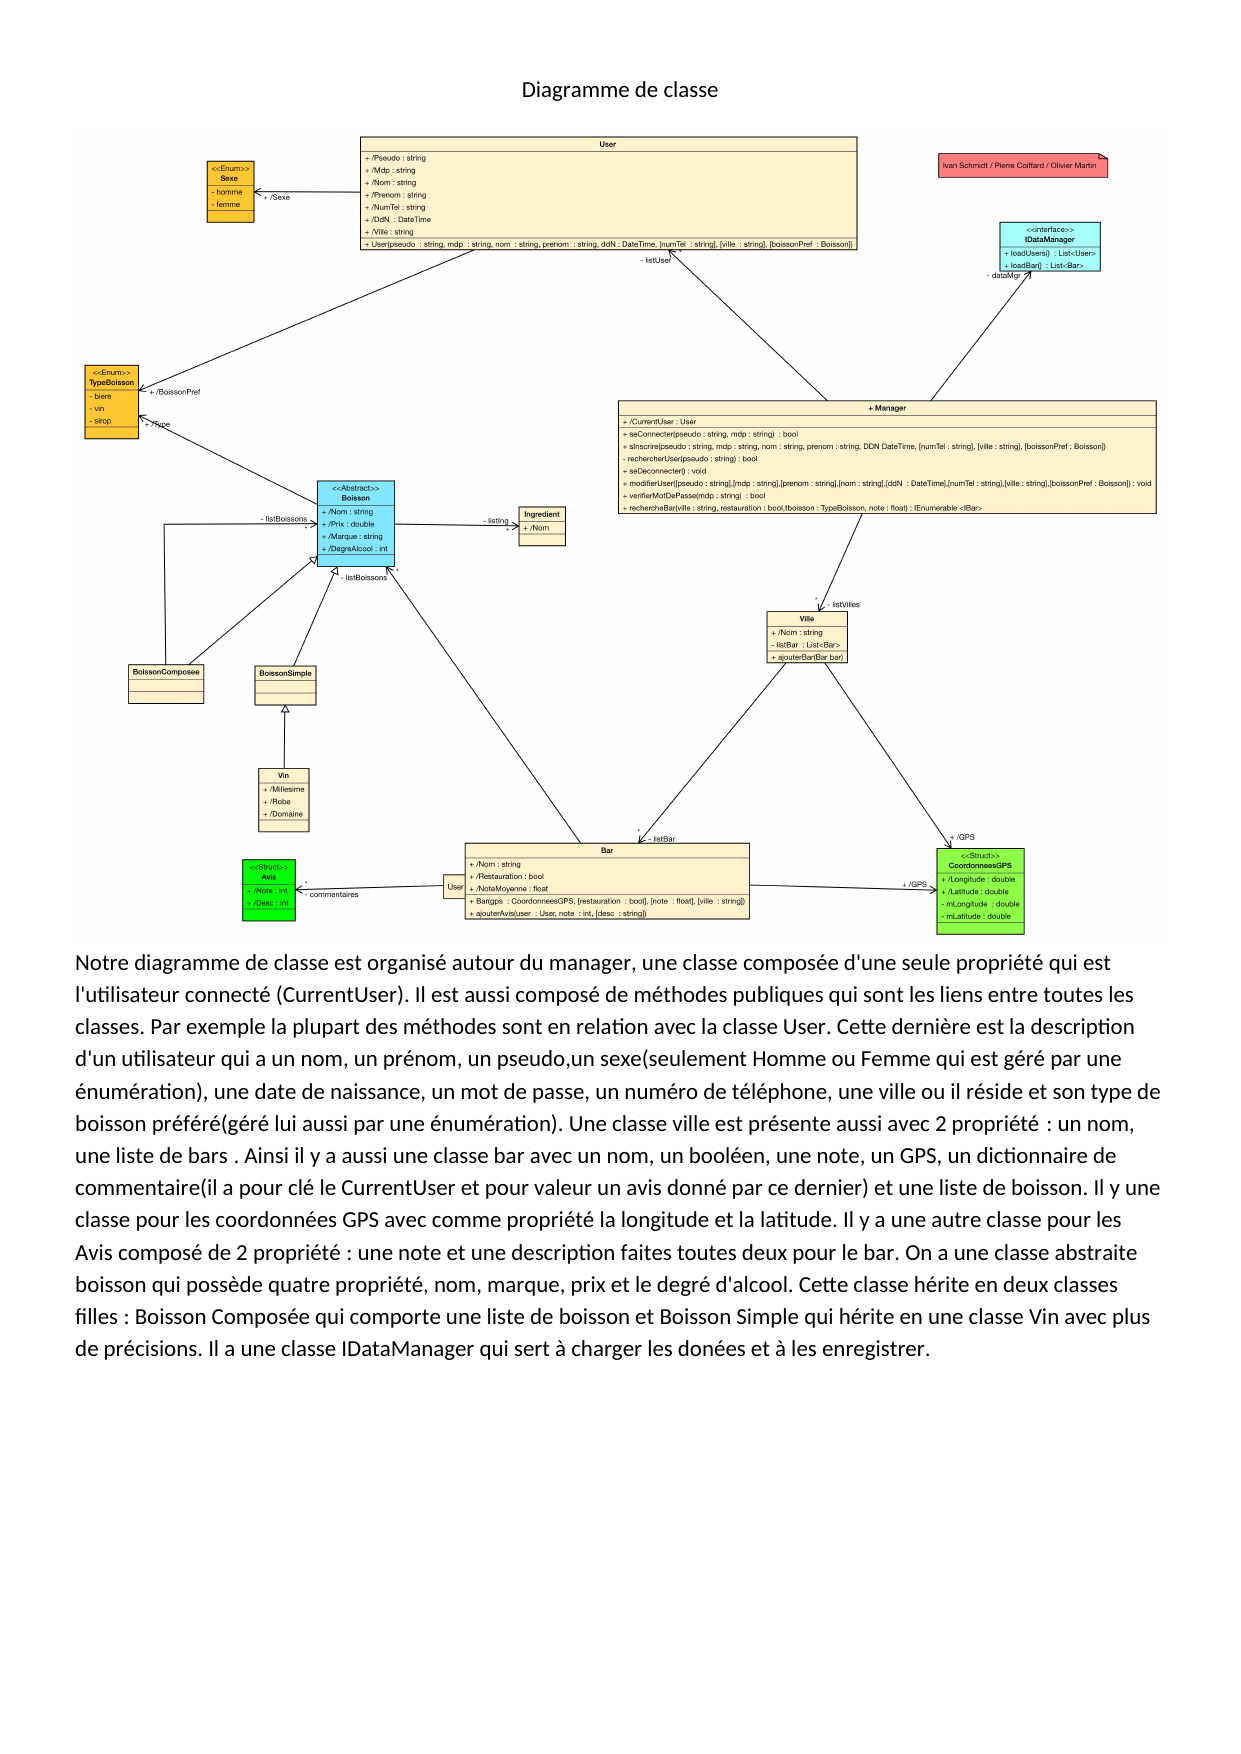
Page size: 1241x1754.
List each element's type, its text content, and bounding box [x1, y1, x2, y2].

text Notre diagramme de classe est organisé autour du manager, une classe composée d'une seule propriété qui est l'utilisateur connecté (CurrentUser). Il est aussi composé de méthodes publiques qui sont les liens entre toutes les classes. Par exemple la plupart des méthodes sont en relation avec la classe User. Cette dernière est la description d'un utilisateur qui a un nom, un prénom, un pseudo,un sexe(seulement Homme ou Femme qui est géré par une énumération), une date de naissance, un mot de passe, un numéro de téléphone, une ville ou il réside et son type de boisson préféré(géré lui aussi par une énumération). Une classe ville est présente aussi avec 2 propriété : un nom, une liste de bars . Ainsi il y a aussi une classe bar avec un nom, un booléen, une note, un GPS, un dictionnaire de commentaire(il a pour clé le CurrentUser et pour valeur un avis donné par ce dernier) et une liste de boisson. Il y une classe pour les coordonnées GPS avec comme propriété la longitude et la latitude. Il y a une autre classe pour les Avis composé de 2 propriété : une note et une description faites toutes deux pour le bar. On a une classe abstraite boisson qui possède quatre propriété, nom, marque, prix et le degré d'alcool. Cette classe hérite en deux classes filles : Boisson Composée qui comporte une liste de boisson et Boisson Simple qui hérite en une classe Vin avec plus de précisions. Il a une classe IDataManager qui sert à charger les donées et à les enregistrer. [75, 944, 1165, 1362]
text Diagramme de classe [75, 75, 1165, 103]
picture [75, 128, 1166, 944]
